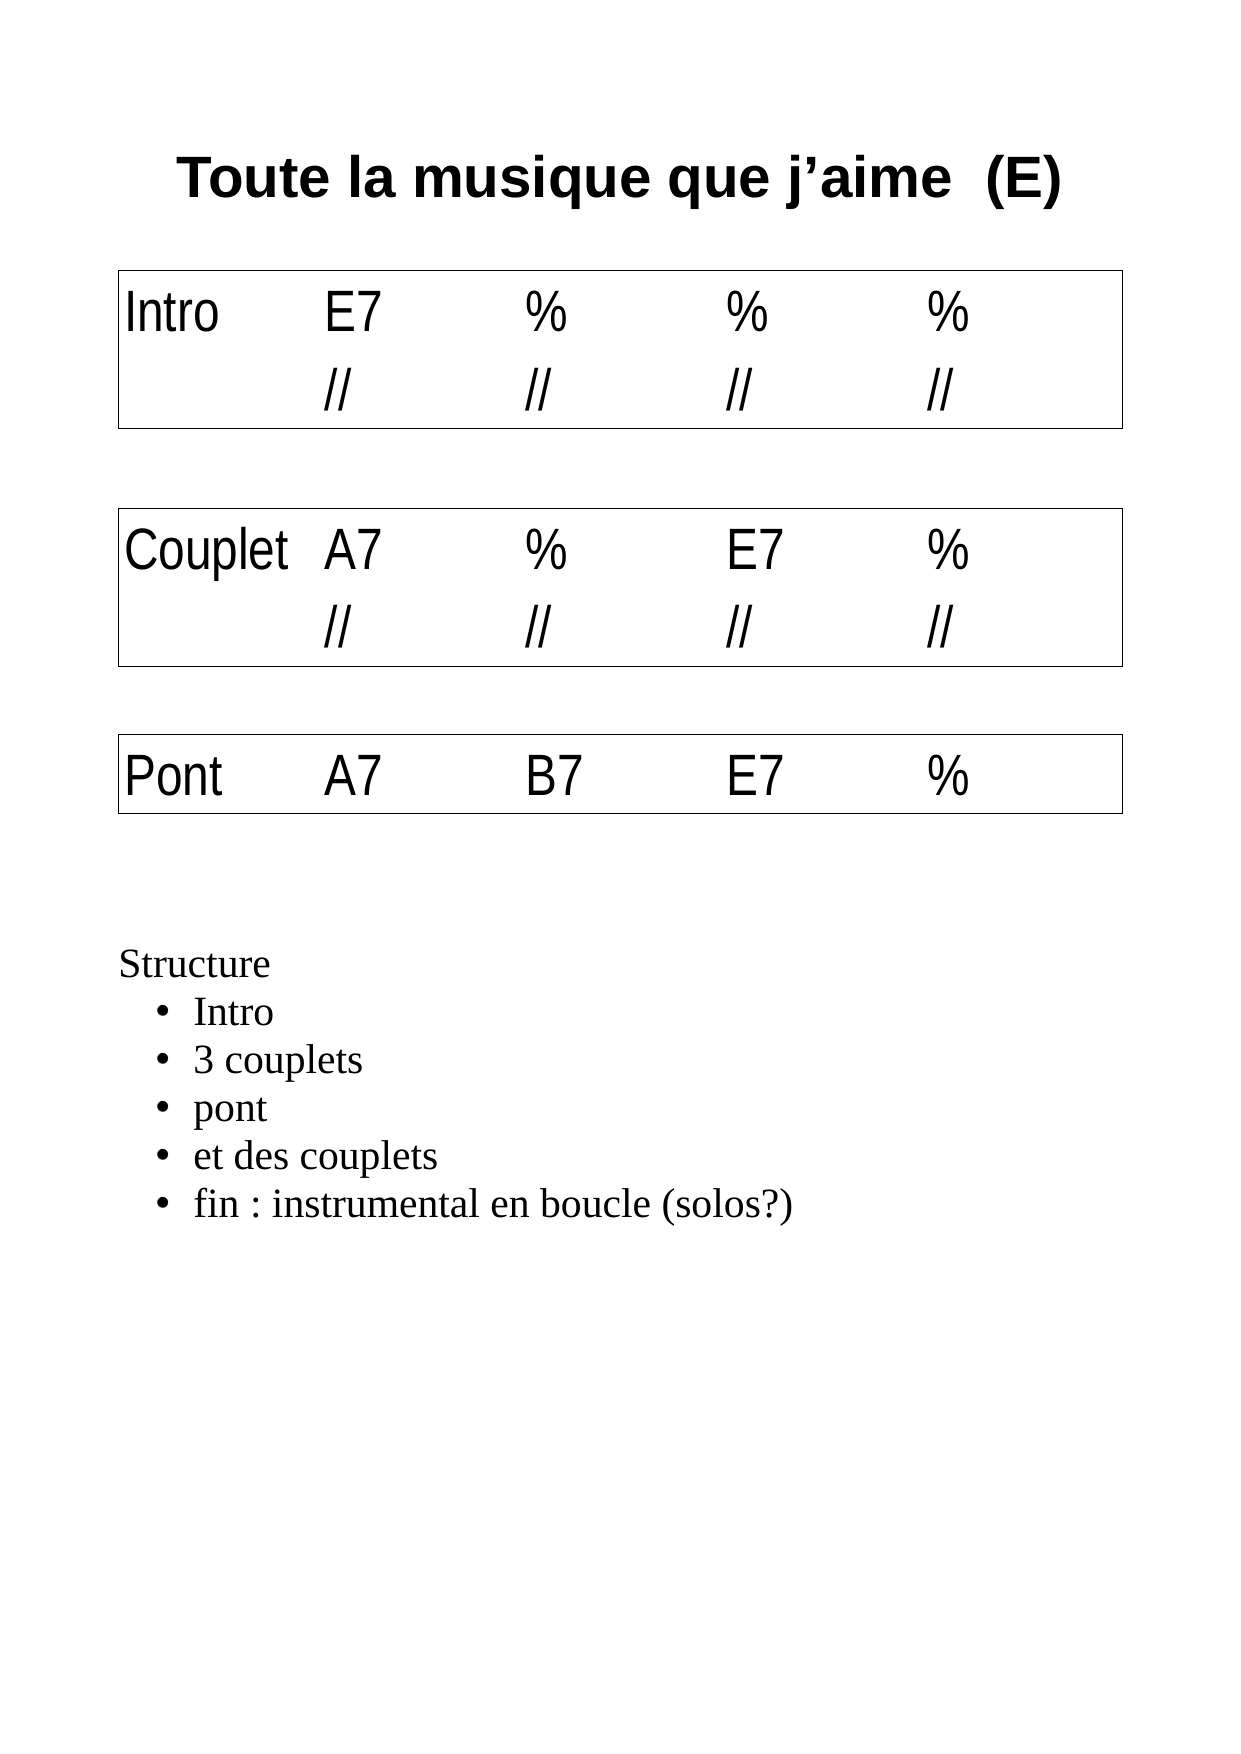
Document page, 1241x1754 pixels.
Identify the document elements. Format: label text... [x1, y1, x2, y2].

table_cell E7 [720, 735, 921, 813]
text Structure [118, 939, 1122, 987]
table_cell // [720, 587, 921, 666]
table_cell [921, 667, 1122, 734]
list 3 couplets [156, 1035, 1122, 1083]
table_cell // [921, 350, 1122, 428]
table_cell [921, 429, 1122, 508]
table_cell E7 [720, 509, 921, 587]
table_header % [520, 271, 720, 350]
table_header % [921, 271, 1122, 350]
list fin : instrumental en boucle (solos?) [156, 1179, 1122, 1227]
table_header Intro [119, 271, 319, 350]
table_cell [720, 429, 921, 508]
table_cell B7 [520, 735, 720, 813]
list Intro [156, 987, 1122, 1035]
table_cell // [319, 587, 520, 666]
table_cell % [520, 509, 720, 587]
table_cell [118, 429, 319, 508]
table_cell [119, 350, 319, 428]
list pont [156, 1083, 1122, 1131]
table_cell [118, 667, 319, 734]
title Toute la musique que j’aime (E) [118, 143, 1122, 210]
table_cell // [319, 350, 520, 428]
table_cell % [921, 509, 1122, 587]
table_cell // [520, 350, 720, 428]
table_cell [319, 429, 520, 508]
table_cell [720, 667, 921, 734]
table_cell [520, 667, 720, 734]
table_cell Couplet [119, 509, 319, 587]
table_cell % [921, 735, 1122, 813]
list et des couplets [156, 1131, 1122, 1179]
table_cell Pont [119, 735, 319, 813]
table_cell [520, 429, 720, 508]
table_cell // [921, 587, 1122, 666]
table_cell A7 [319, 509, 520, 587]
table_header E7 [319, 271, 520, 350]
table_cell A7 [319, 735, 520, 813]
table_cell [119, 587, 319, 666]
table_cell [319, 667, 520, 734]
table_header % [720, 271, 921, 350]
table_cell // [720, 350, 921, 428]
table_cell // [520, 587, 720, 666]
